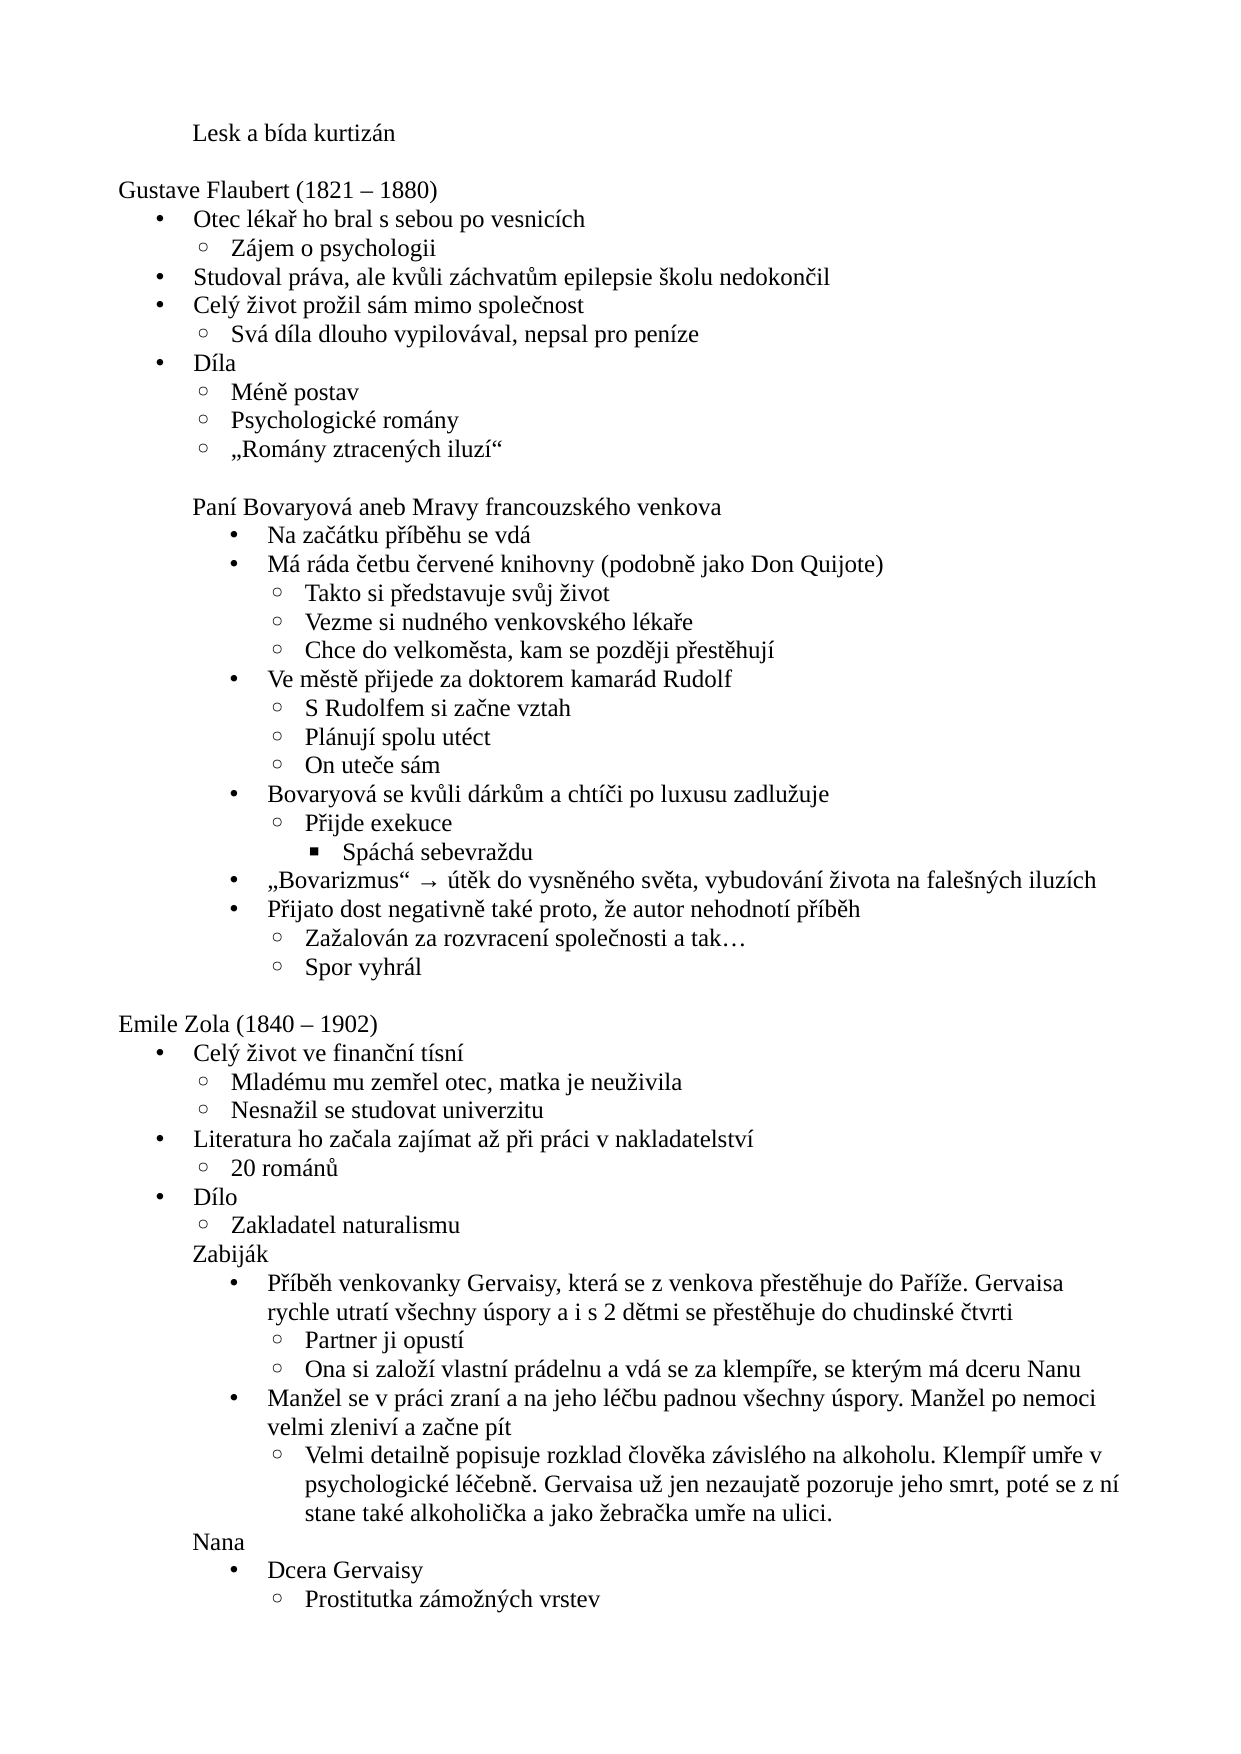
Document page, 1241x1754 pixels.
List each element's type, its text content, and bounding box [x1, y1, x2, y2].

list Mladému mu zemřel otec, matka je neuživila [193, 1067, 1122, 1096]
list Dílo [156, 1182, 1122, 1211]
list Zakladatel naturalismu [193, 1211, 1122, 1239]
text Emile Zola (1840 – 1902) [118, 1009, 1122, 1038]
text Lesk a bída kurtizán [118, 118, 1122, 147]
list „Bovarizmus“ → útěk do vysněného světa, vybudování života na falešných iluzích [229, 866, 1122, 894]
list Ona si založí vlastní prádelnu a vdá se za klempíře, se kterým má dceru Nanu [267, 1354, 1122, 1383]
list S Rudolfem si začne vztah [267, 693, 1122, 722]
list Takto si představuje svůj život [267, 578, 1122, 607]
list Spor vyhrál [267, 952, 1122, 981]
list Nesnažil se studovat univerzitu [193, 1096, 1122, 1124]
text Nana [118, 1527, 1122, 1556]
list Partner ji opustí [267, 1326, 1122, 1354]
list Otec lékař ho bral s sebou po vesnicích [156, 204, 1122, 233]
list Plánují spolu utéct [267, 722, 1122, 751]
list Méně postav [193, 377, 1122, 406]
list On uteče sám [267, 751, 1122, 779]
text Paní Bovaryová aneb Mravy francouzského venkova [118, 492, 1122, 521]
list Bovaryová se kvůli dárkům a chtíči po luxusu zadlužuje [229, 779, 1122, 808]
list Prostitutka zámožných vrstev [267, 1584, 1122, 1613]
list Celý život ve finanční tísní [156, 1038, 1122, 1067]
list Vezme si nudného venkovského lékaře [267, 607, 1122, 636]
list Přijde exekuce [267, 808, 1122, 837]
list Manžel se v práci zraní a na jeho léčbu padnou všechny úspory. Manžel po nemoci velmi zleniví a začne pít [229, 1383, 1122, 1441]
list Na začátku příběhu se vdá [229, 521, 1122, 549]
text Zabiják [118, 1239, 1122, 1268]
list Ve městě přijede za doktorem kamarád Rudolf [229, 664, 1122, 693]
list 20 románů [193, 1153, 1122, 1182]
list Literatura ho začala zajímat až při práci v nakladatelství [156, 1124, 1122, 1153]
list Spáchá sebevraždu [304, 837, 1122, 866]
list Díla [156, 348, 1122, 377]
list „Romány ztracených iluzí“ [193, 434, 1122, 463]
list Psychologické romány [193, 406, 1122, 434]
list Studoval práva, ale kvůli záchvatům epilepsie školu nedokončil [156, 262, 1122, 291]
list Celý život prožil sám mimo společnost [156, 291, 1122, 319]
list Dcera Gervaisy [229, 1556, 1122, 1584]
list Příběh venkovanky Gervaisy, která se z venkova přestěhuje do Paříže. Gervaisa rychle utratí všechny úspory a i s 2 dětmi se přestěhuje do chudinské čtvrti [229, 1268, 1122, 1326]
list Zažalován za rozvracení společnosti a tak… [267, 923, 1122, 952]
list Má ráda četbu červené knihovny (podobně jako Don Quijote) [229, 549, 1122, 578]
list Chce do velkoměsta, kam se později přestěhují [267, 636, 1122, 664]
list Velmi detailně popisuje rozklad člověka závislého na alkoholu. Klempíř umře v psychologické léčebně. Gervaisa už jen nezaujatě pozoruje jeho smrt, poté se z ní stane také alkoholička a jako žebračka umře na ulici. [267, 1441, 1122, 1527]
list Přijato dost negativně také proto, že autor nehodnotí příběh [229, 894, 1122, 923]
list Zájem o psychologii [193, 233, 1122, 262]
text Gustave Flaubert (1821 – 1880) [118, 176, 1122, 204]
list Svá díla dlouho vypilovával, nepsal pro peníze [193, 319, 1122, 348]
